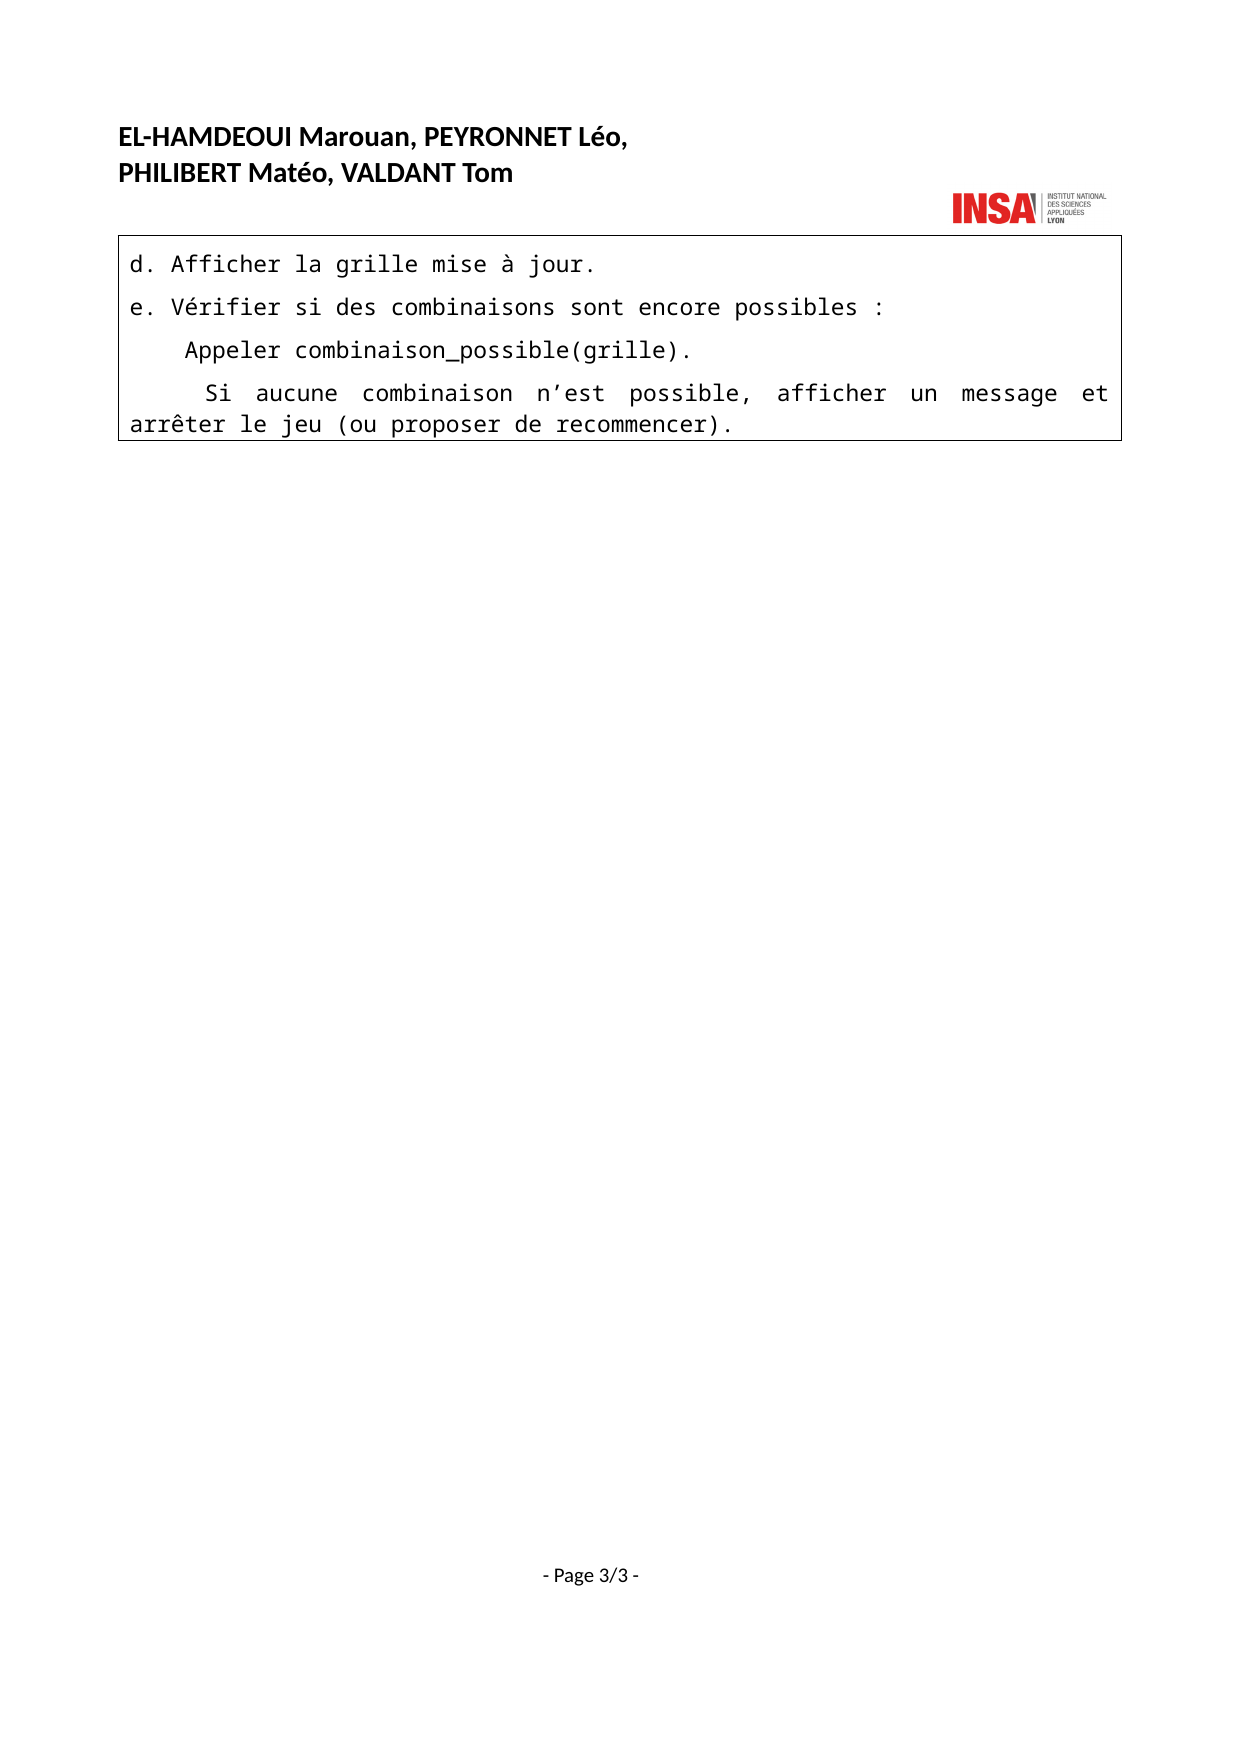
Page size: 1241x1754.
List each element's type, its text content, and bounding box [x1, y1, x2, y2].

table_header d. Afficher la grille mise à jour. e. Vérifier si des combinaisons sont encore possibles : Appeler combinaison_possible(grille). Si aucune combinaison n’est possible, afficher un message et arrêter le jeu (ou proposer de recommencer). [119, 236, 1121, 439]
